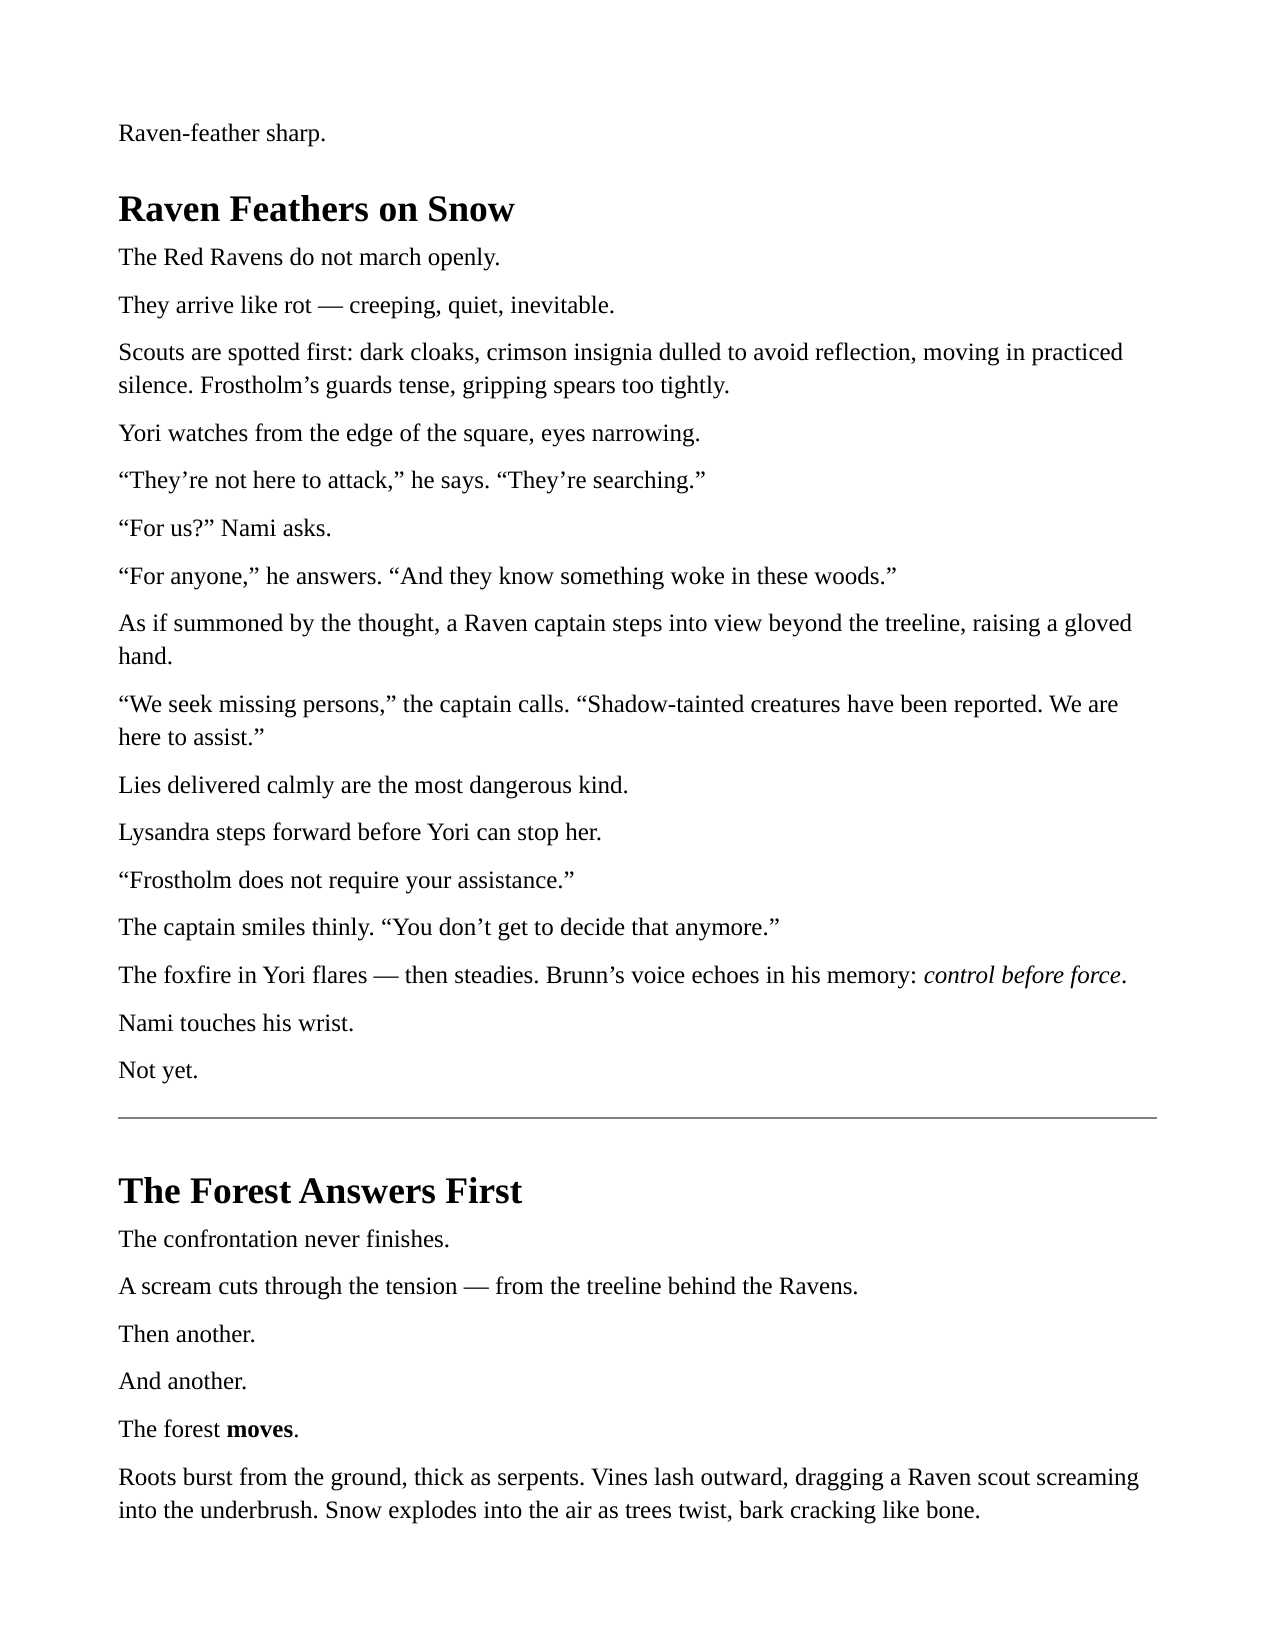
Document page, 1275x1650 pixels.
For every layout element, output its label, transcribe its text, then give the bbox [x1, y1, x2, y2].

text Lies delivered calmly are the most dangerous kind. [118, 770, 1157, 798]
text The captain smiles thinly. “You don’t get to decide that anymore.” [118, 912, 1157, 941]
text “Frostholm does not require your assistance.” [118, 865, 1157, 894]
text Not yet. [118, 1055, 1157, 1084]
text “They’re not here to attack,” he says. “They’re searching.” [118, 466, 1157, 494]
subtitle The Forest Answers First [118, 1168, 1157, 1211]
text Nami touches his wrist. [118, 1008, 1157, 1036]
subtitle Raven Feathers on Snow [118, 187, 1157, 230]
text Lysandra steps forward before Yori can stop her. [118, 817, 1157, 846]
text “For us?” Nami asks. [118, 513, 1157, 542]
text And another. [118, 1366, 1157, 1395]
text Then another. [118, 1319, 1157, 1348]
text The Red Ravens do not march openly. [118, 242, 1157, 271]
text A scream cuts through the tension — from the treeline behind the Ravens. [118, 1271, 1157, 1300]
text “We seek missing persons,” the captain calls. “Shadow-tainted creatures have been reported. We are here to assist.” [118, 689, 1157, 751]
text The forest moves. [118, 1414, 1157, 1443]
text Yori watches from the edge of the square, eyes narrowing. [118, 418, 1157, 447]
text Raven-feather sharp. [118, 118, 1157, 147]
text They arrive like rot — creeping, quiet, inevitable. [118, 290, 1157, 318]
text As if summoned by the thought, a Raven captain steps into view beyond the treeline, raising a gloved hand. [118, 608, 1157, 670]
text “For anyone,” he answers. “And they know something woke in these woods.” [118, 561, 1157, 589]
text Roots burst from the ground, thick as serpents. Vines lash outward, dragging a Raven scout screaming into the underbrush. Snow explodes into the air as trees twist, bark cracking like bone. [118, 1462, 1157, 1523]
text Scouts are spotted first: dark cloaks, crimson insignia dulled to avoid reflection, moving in practiced silence. Frostholm’s guards tense, gripping spears too tightly. [118, 337, 1157, 399]
text The confrontation never finishes. [118, 1224, 1157, 1252]
text The foxfire in Yori flares — then steadies. Brunn’s voice echoes in his memory: control before force. [118, 960, 1157, 989]
